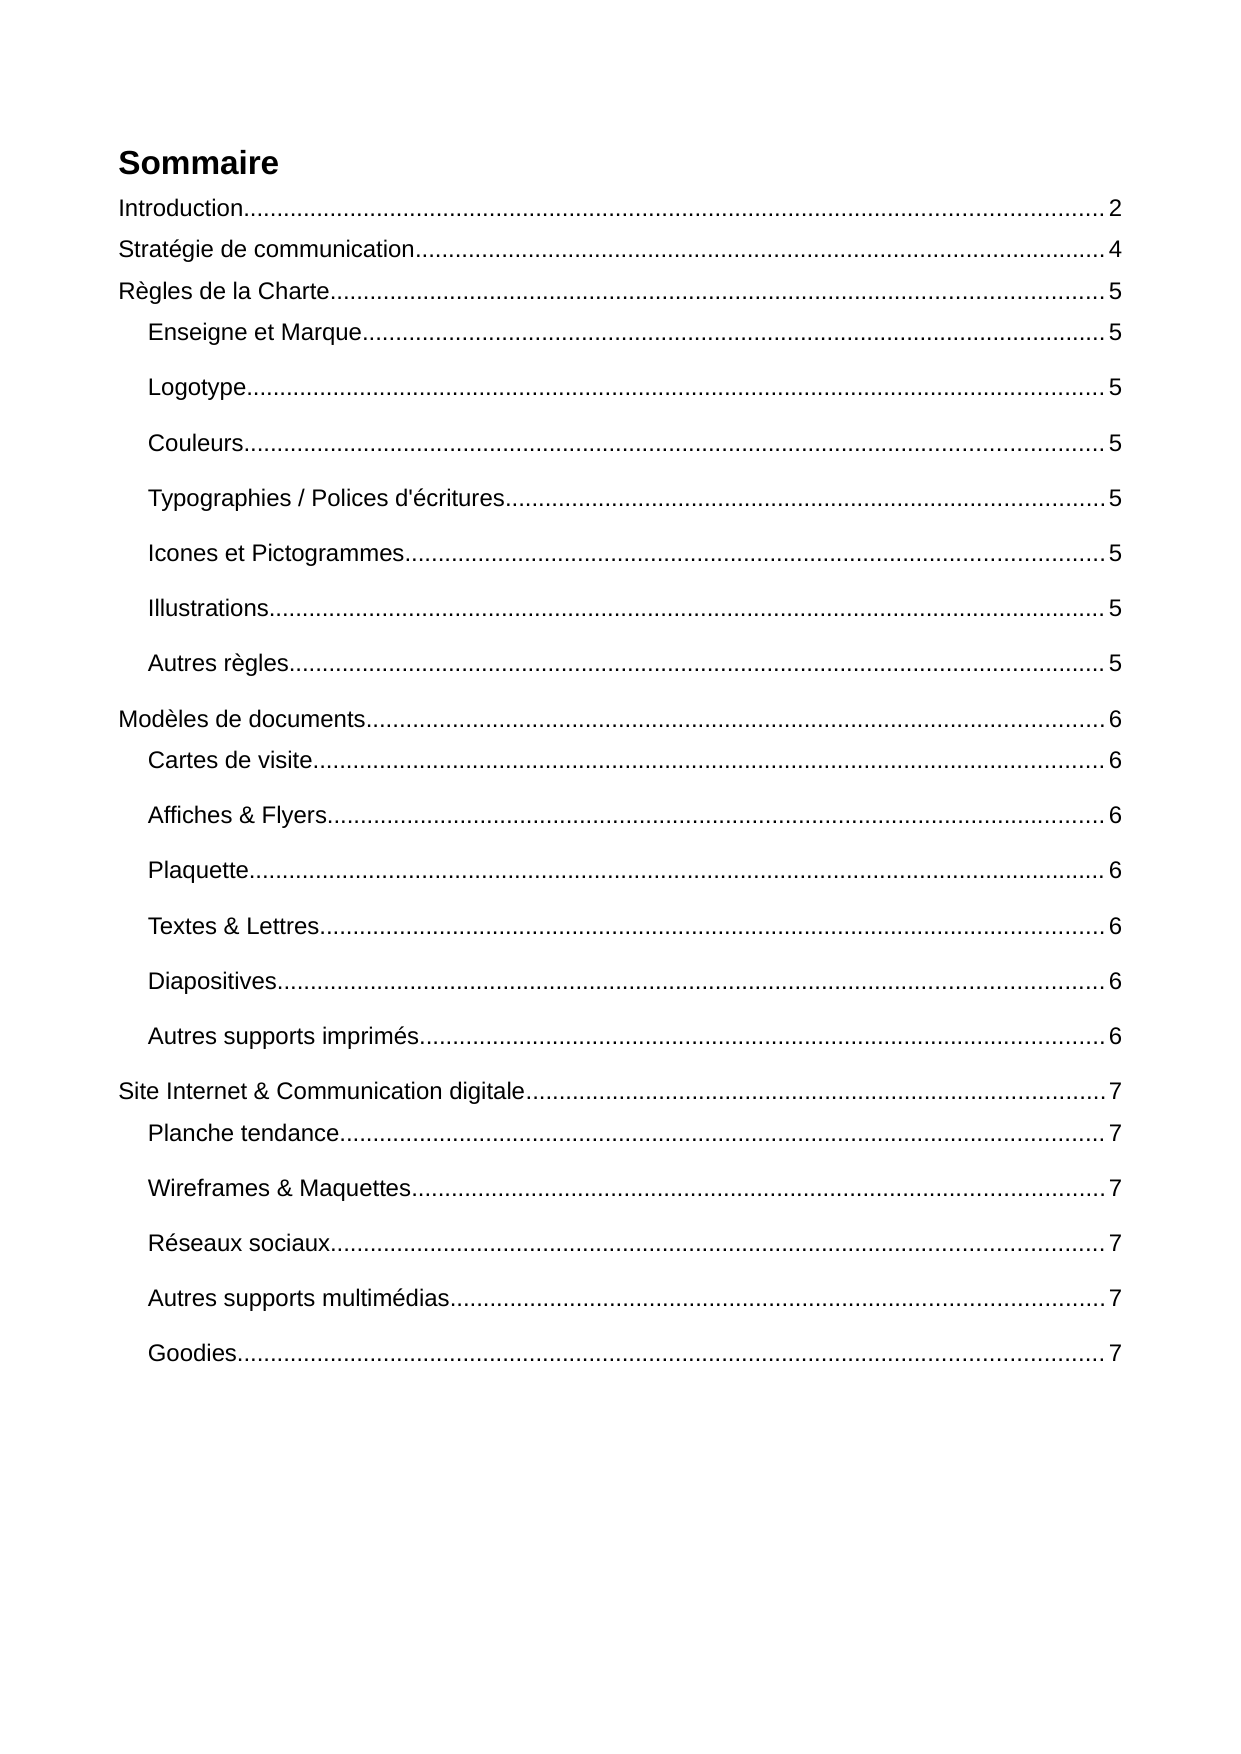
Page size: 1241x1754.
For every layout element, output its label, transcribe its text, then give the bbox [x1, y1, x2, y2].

text Cartes de visite 6 [148, 746, 1122, 773]
text Autres règles 5 [148, 649, 1122, 677]
text Réseaux sociaux 7 [148, 1229, 1122, 1257]
text Planche tendance 7 [148, 1118, 1122, 1146]
text Textes & Lettres 6 [148, 912, 1122, 939]
text Typographies / Polices d'écritures 5 [148, 484, 1122, 511]
text Site Internet & Communication digitale 7 [118, 1077, 1122, 1105]
text Diapositives 6 [148, 967, 1122, 994]
text Logotype 5 [148, 373, 1122, 401]
text Règles de la Charte 5 [118, 277, 1122, 304]
text Affiches & Flyers 6 [148, 801, 1122, 829]
text Autres supports imprimés 6 [148, 1022, 1122, 1049]
text Goodies 7 [148, 1339, 1122, 1367]
text Enseigne et Marque 5 [148, 318, 1122, 346]
subtitle Sommaire [118, 143, 1122, 182]
text Couleurs 5 [148, 428, 1122, 456]
text Icones et Pictogrammes 5 [148, 539, 1122, 567]
text Introduction 2 [118, 194, 1122, 222]
text Illustrations 5 [148, 594, 1122, 622]
text Wireframes & Maquettes 7 [148, 1174, 1122, 1201]
text Modèles de documents 6 [118, 704, 1122, 732]
text Autres supports multimédias 7 [148, 1284, 1122, 1312]
text Plaquette 6 [148, 856, 1122, 884]
text Stratégie de communication 4 [118, 235, 1122, 263]
